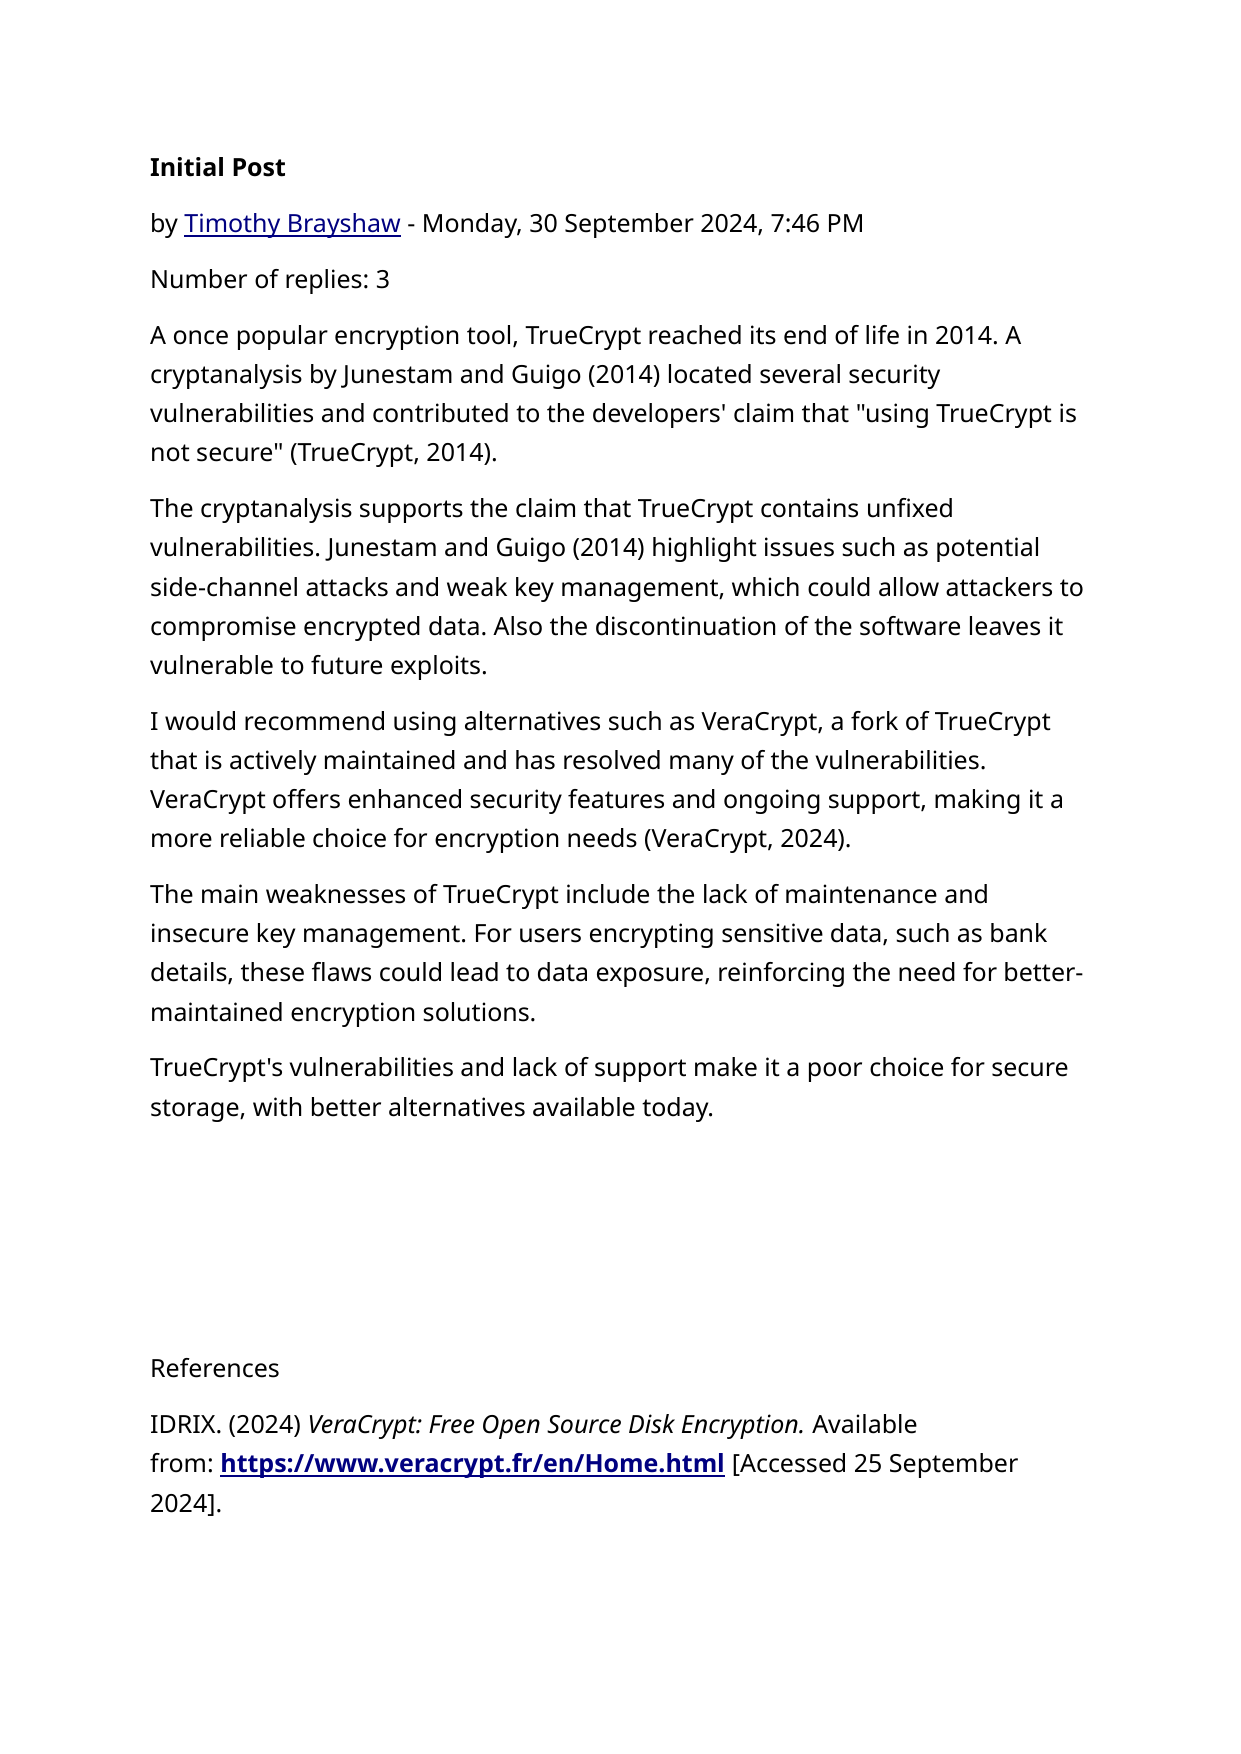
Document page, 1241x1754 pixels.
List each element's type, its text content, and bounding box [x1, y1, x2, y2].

text TrueCrypt's vulnerabilities and lack of support make it a poor choice for secure storage, with better alternatives available today. [150, 1050, 1090, 1123]
text References [150, 1351, 1090, 1385]
text A once popular encryption tool, TrueCrypt reached its end of life in 2014. A cryptanalysis by Junestam and Guigo (2014) located several security vulnerabilities and contributed to the developers' claim that "using TrueCrypt is not secure" (TrueCrypt, 2014). [150, 317, 1090, 469]
text Number of replies: 3 [150, 262, 1090, 296]
text The main weaknesses of TrueCrypt include the lack of maintenance and insecure key management. For users encrypting sensitive data, such as bank details, these flaws could lead to data exposure, reinforcing the need for better-maintained encryption solutions. [150, 877, 1090, 1028]
text Initial Post [150, 150, 1090, 184]
text by Timothy Brayshaw - Monday, 30 September 2024, 7:46 PM [150, 206, 1090, 240]
text The cryptanalysis supports the claim that TrueCrypt contains unfixed vulnerabilities. Junestam and Guigo (2014) highlight issues such as potential side-channel attacks and weak key management, which could allow attackers to compromise encrypted data. Also the discontinuation of the software leaves it vulnerable to future exploits. [150, 491, 1090, 682]
text I would recommend using alternatives such as VeraCrypt, a fork of TrueCrypt that is actively maintained and has resolved many of the vulnerabilities. VeraCrypt offers enhanced security features and ongoing support, making it a more reliable choice for encryption needs (VeraCrypt, 2024). [150, 703, 1090, 855]
text IDRIX. (2024) VeraCrypt: Free Open Source Disk Encryption. Available from: https://www.veracrypt.fr/en/Home.html [Accessed 25 September 2024]. [150, 1407, 1090, 1519]
